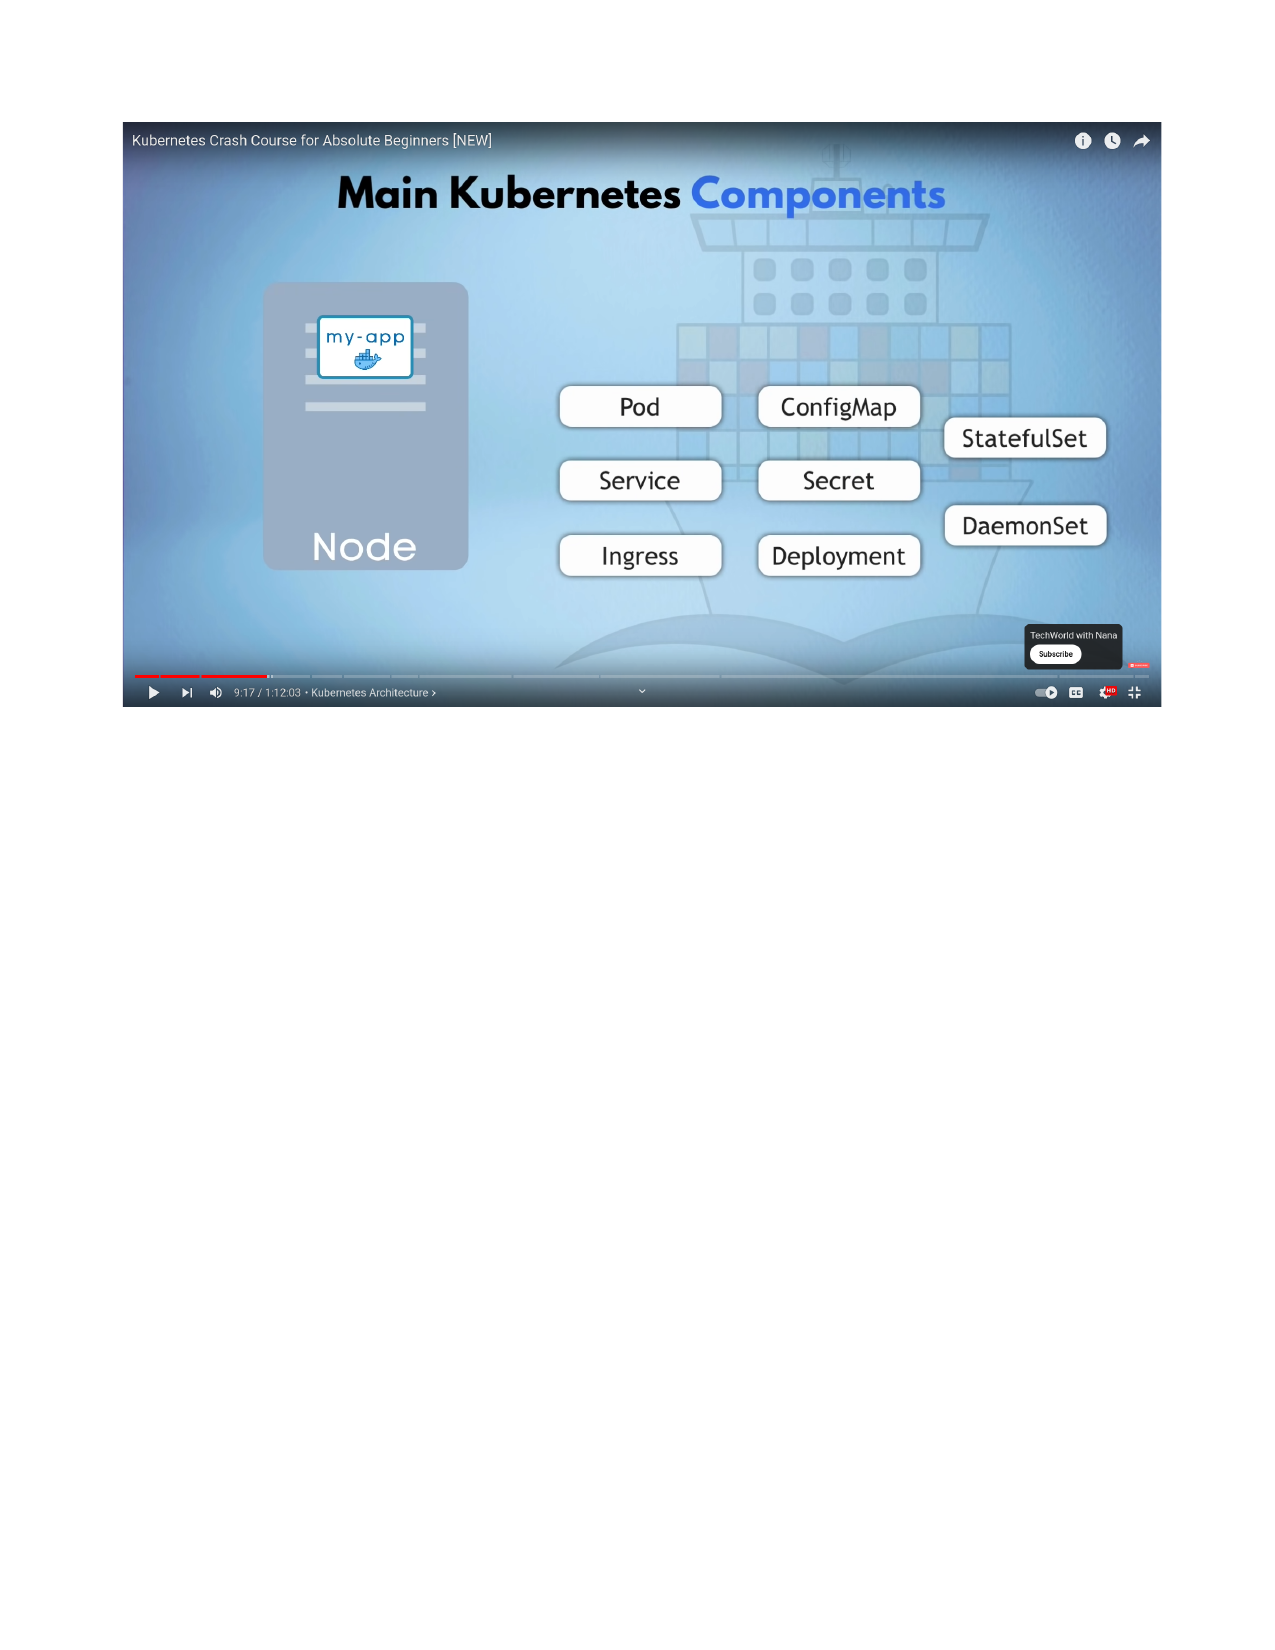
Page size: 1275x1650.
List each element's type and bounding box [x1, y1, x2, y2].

picture [122, 122, 1162, 707]
